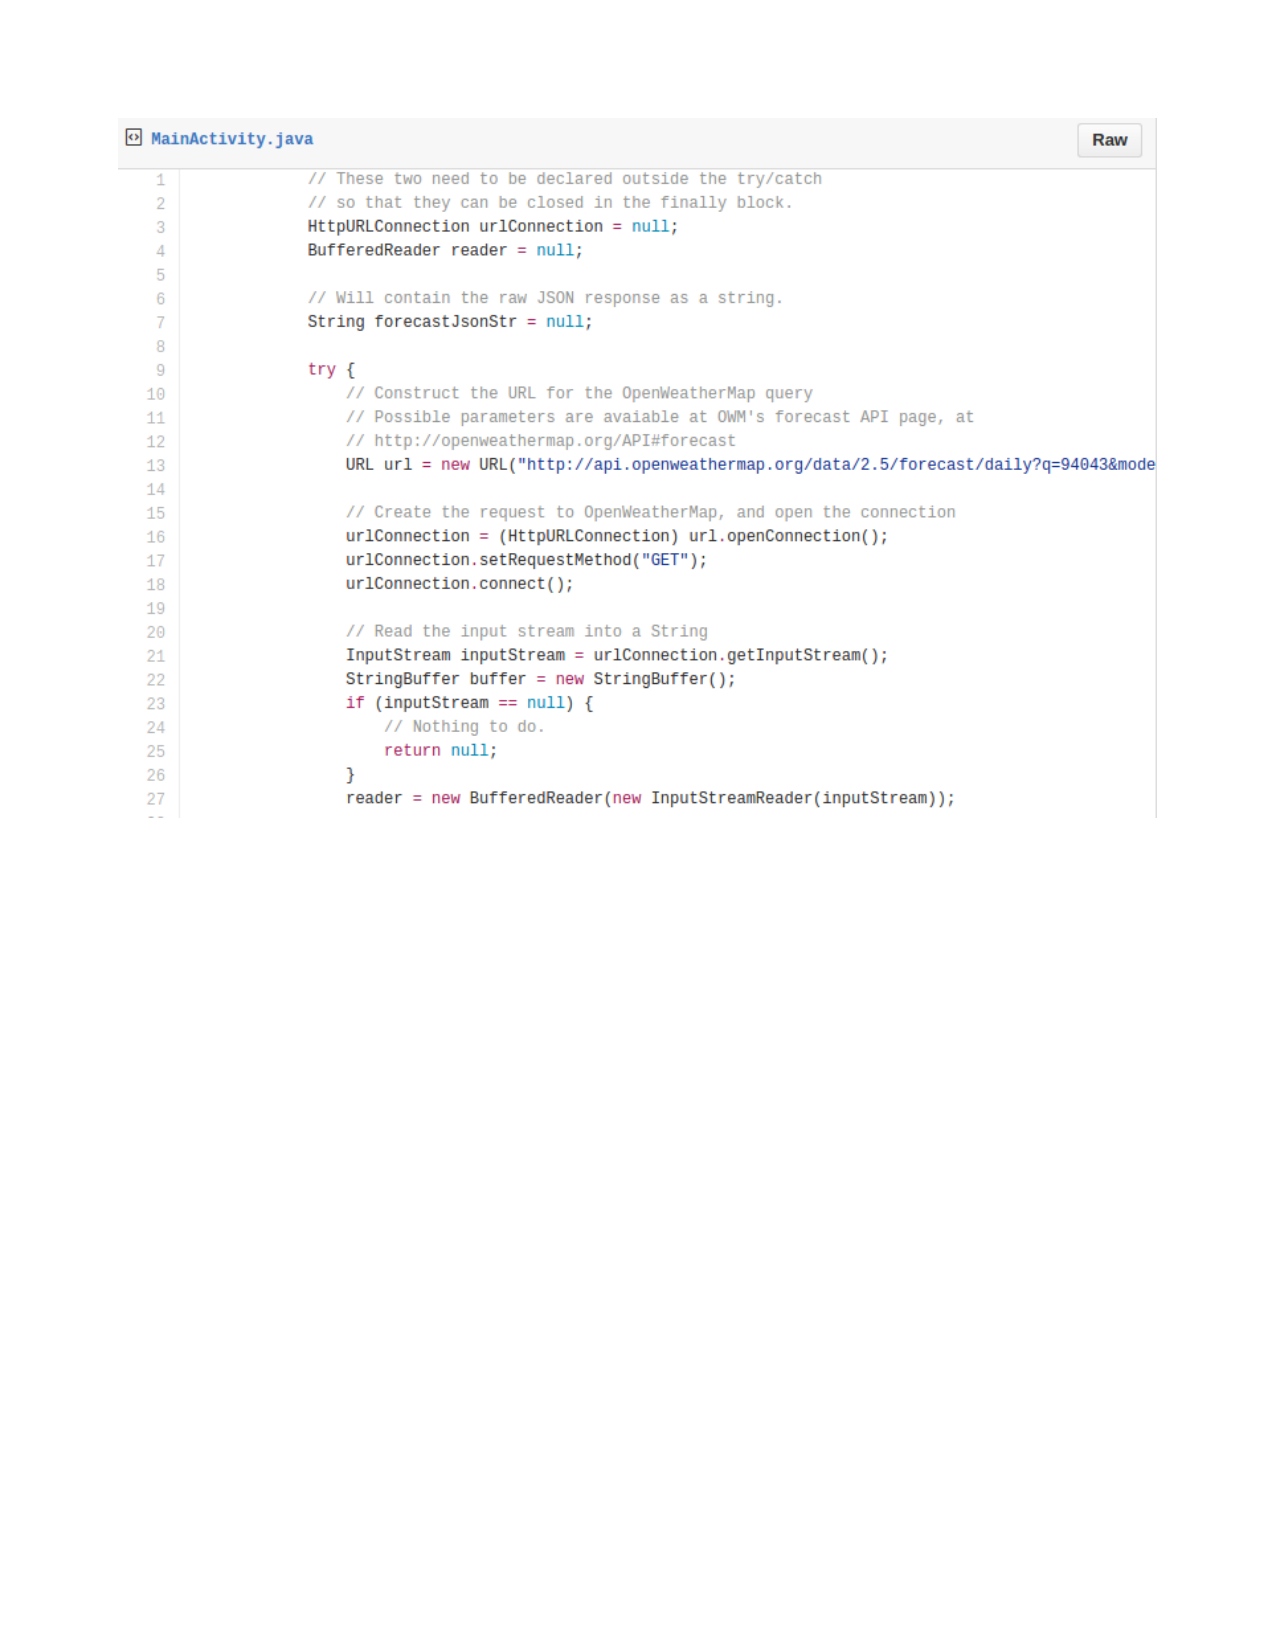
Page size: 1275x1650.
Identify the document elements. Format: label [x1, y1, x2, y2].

picture [118, 118, 1157, 818]
